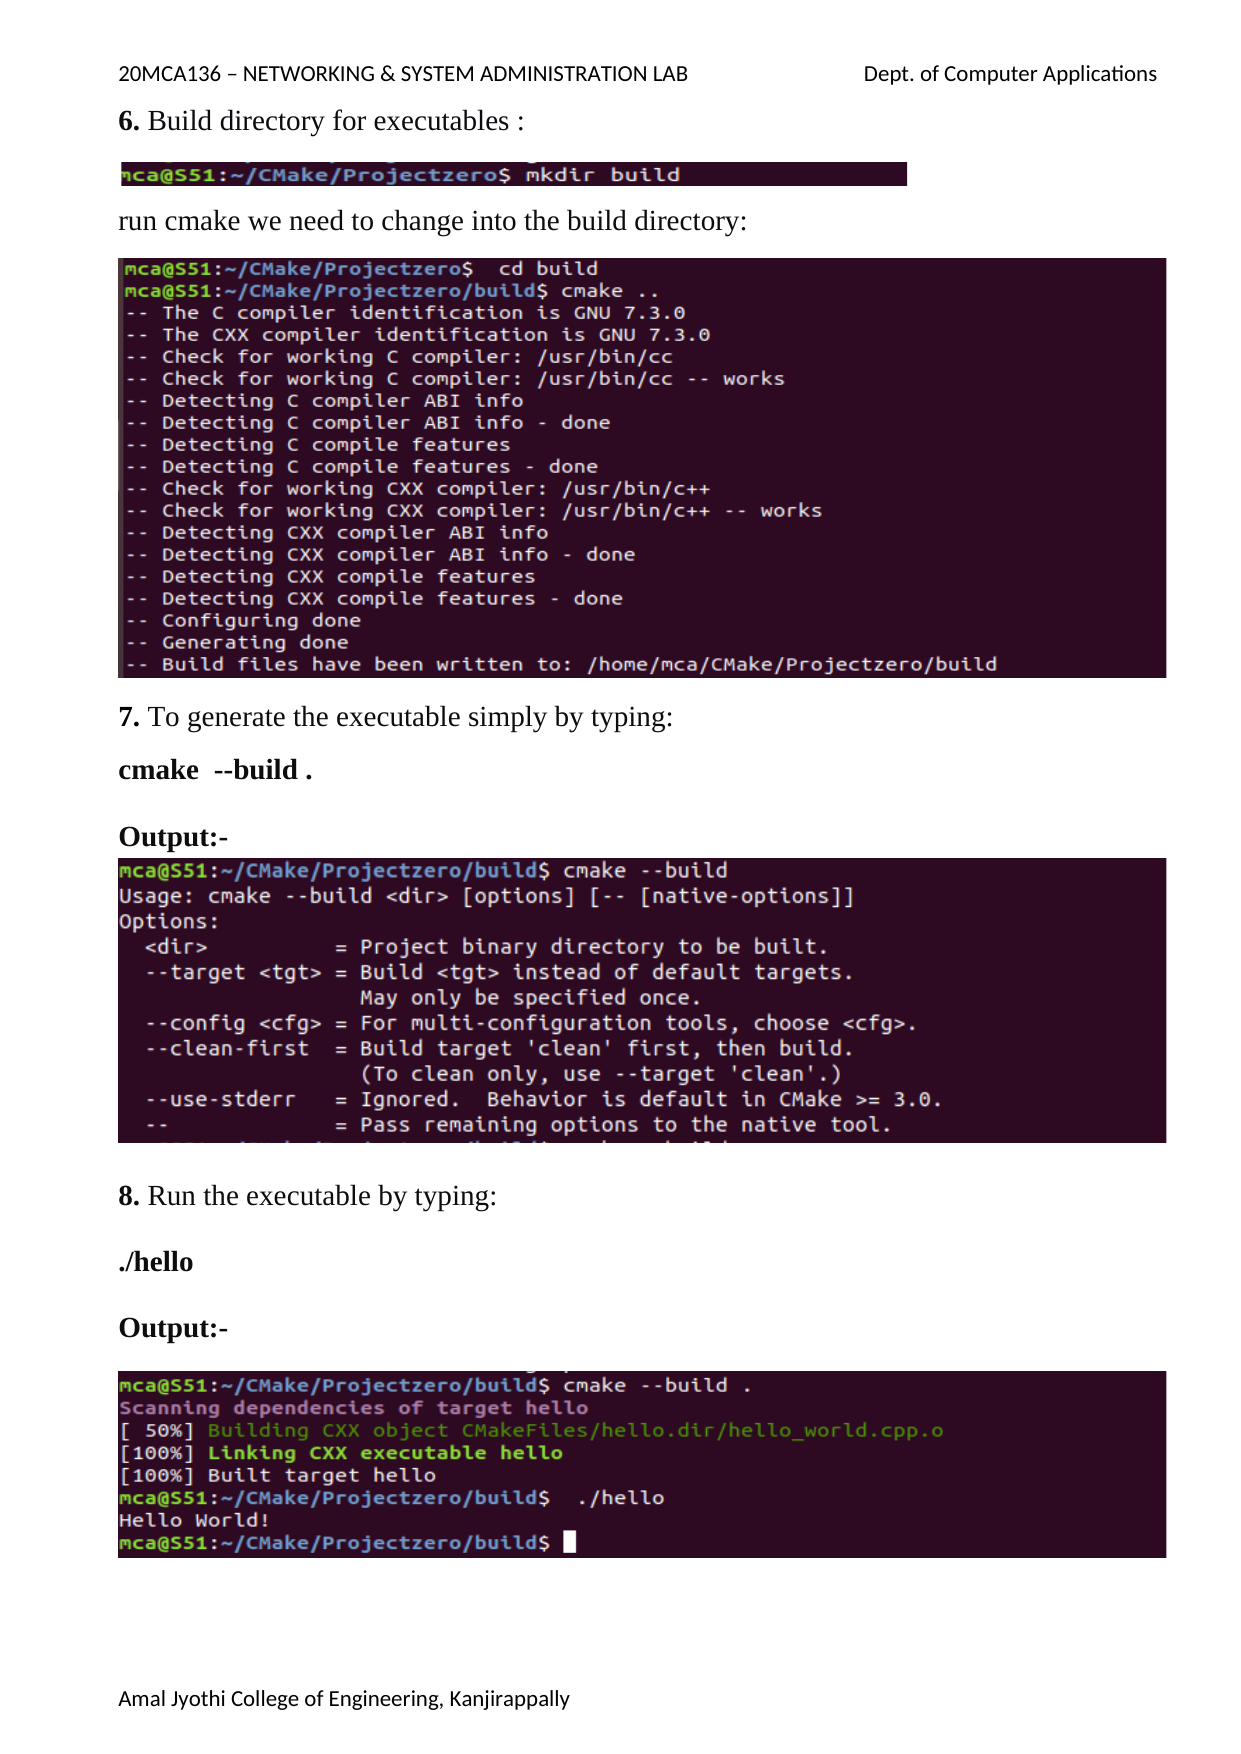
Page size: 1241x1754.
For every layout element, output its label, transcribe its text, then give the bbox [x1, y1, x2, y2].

list run cmake we need to change into the build directory: [118, 203, 1167, 237]
list Output:- [118, 819, 1167, 852]
list ./hello [118, 1244, 1167, 1278]
picture [118, 858, 1167, 1143]
list 8. Run the executable by typing: [118, 1178, 1167, 1211]
list Output:- [118, 1311, 1167, 1344]
picture [118, 258, 1167, 678]
picture [118, 1371, 1167, 1558]
text 6. Build directory for executables : [118, 103, 1167, 137]
text 7. To generate the executable simply by typing: [118, 678, 1167, 733]
picture [121, 162, 908, 186]
list cmake --build . [118, 752, 1167, 786]
